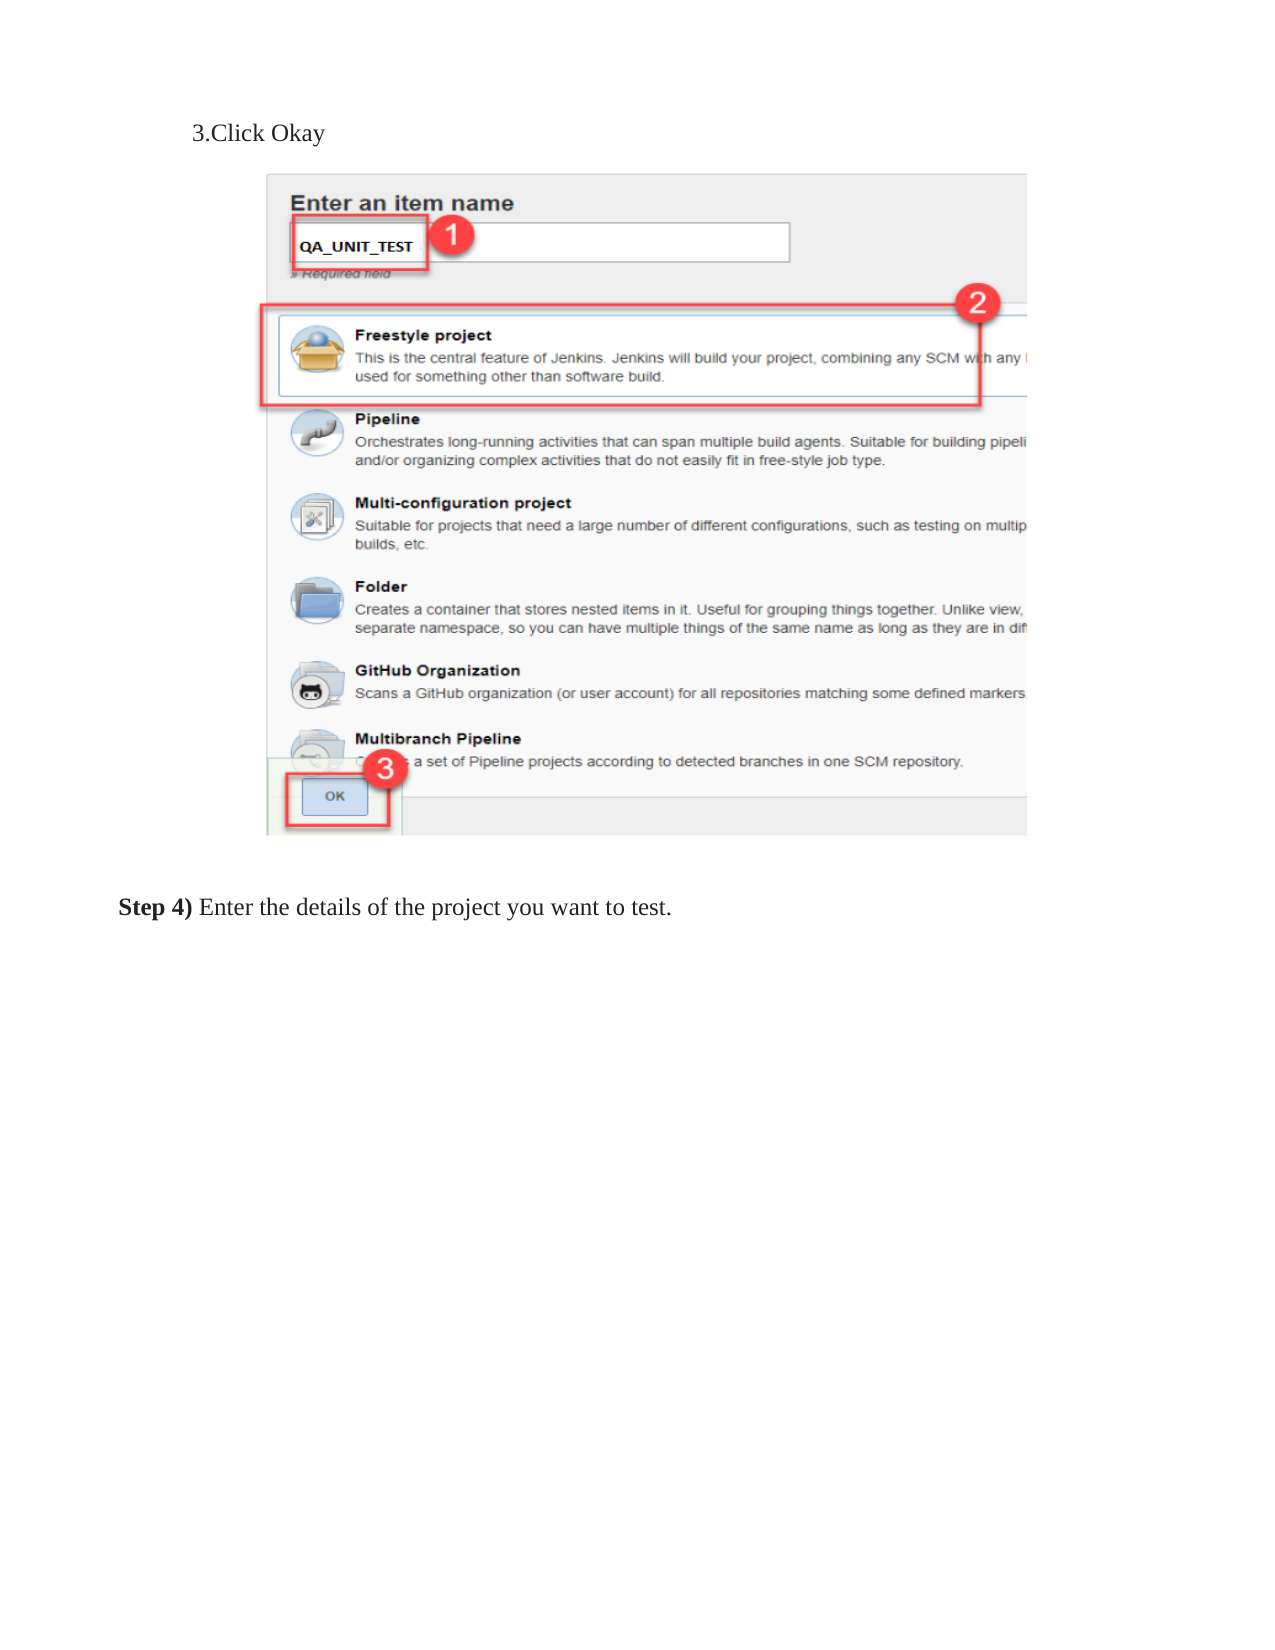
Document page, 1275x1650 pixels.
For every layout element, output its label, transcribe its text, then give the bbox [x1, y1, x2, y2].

list Click Okay [118, 118, 1157, 147]
picture [233, 165, 1042, 841]
text Step 4) Enter the details of the project you want to test. [118, 892, 1157, 921]
